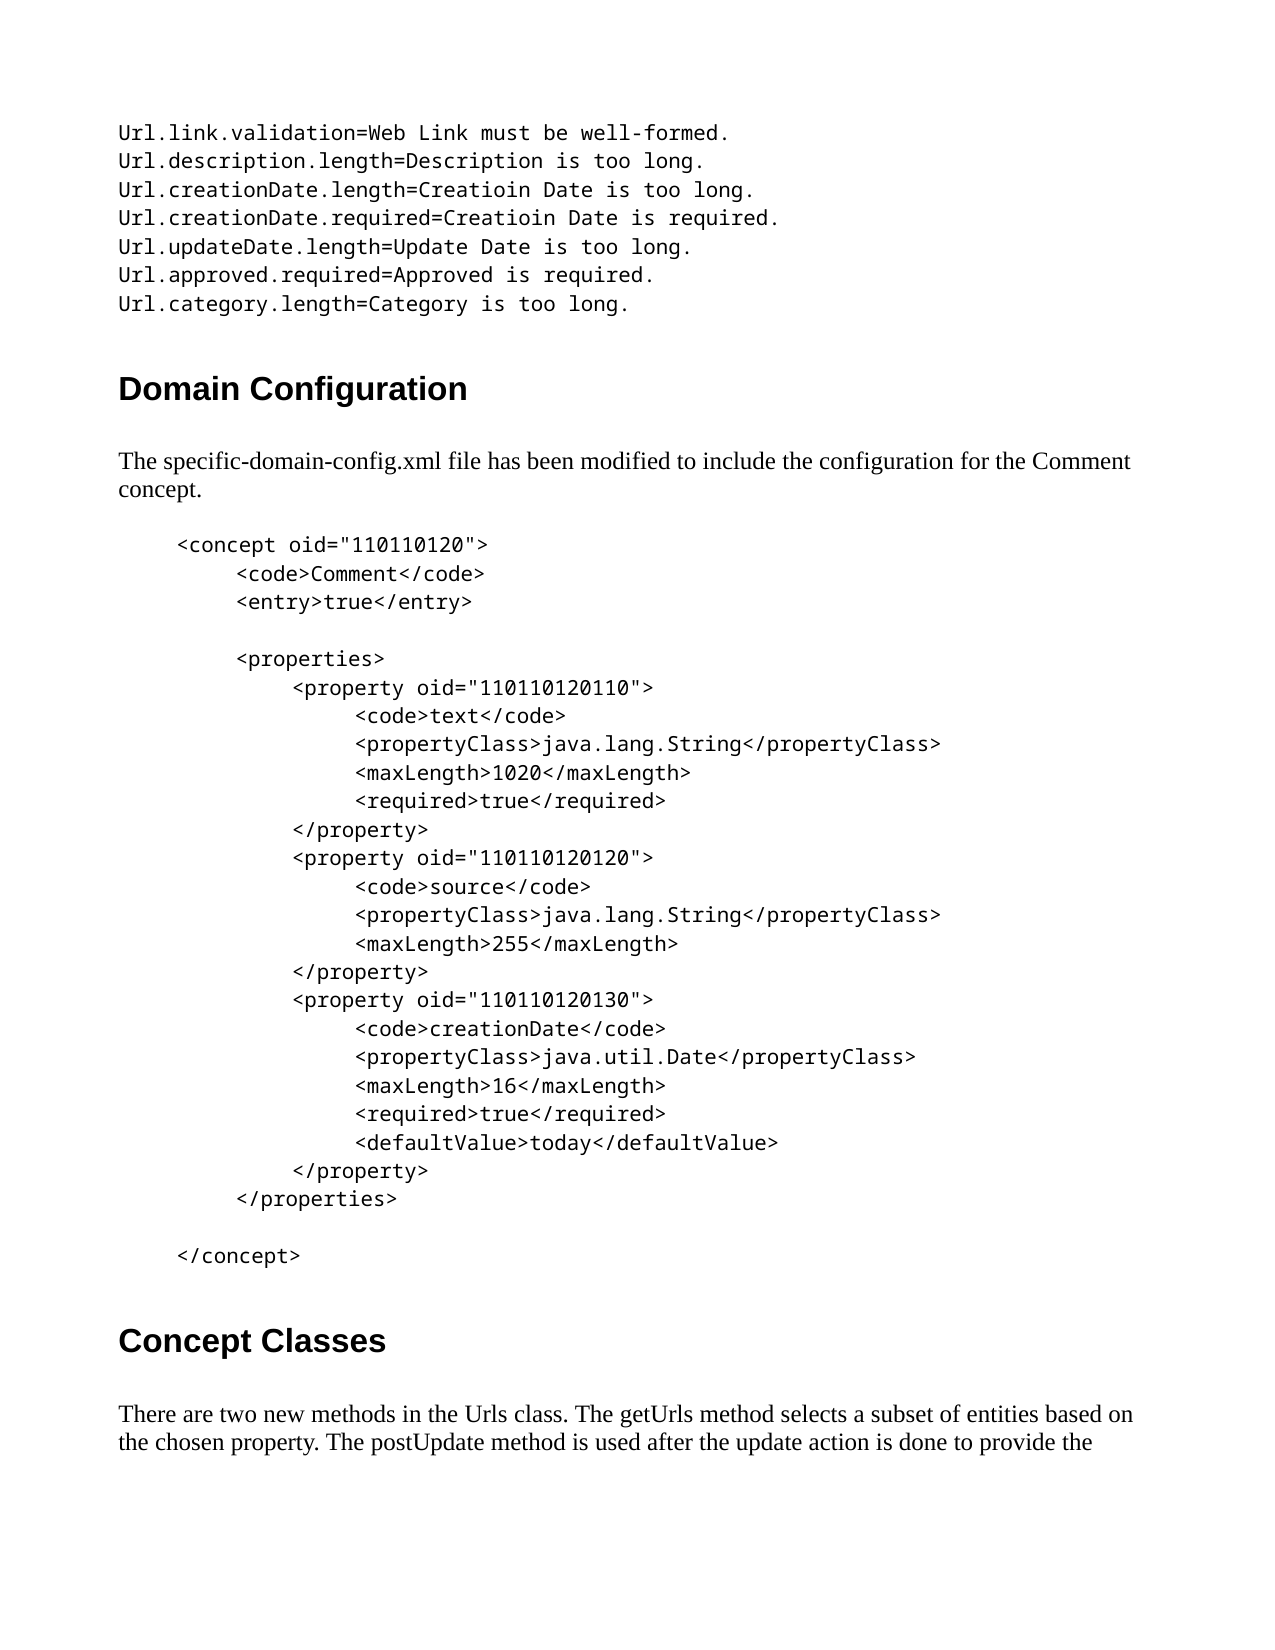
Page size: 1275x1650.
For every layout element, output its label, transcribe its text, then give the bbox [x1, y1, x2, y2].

text </concept> [118, 1241, 1157, 1270]
text The specific-domain-config.xml file has been modified to include the configuration for the Comment concept. [118, 447, 1157, 503]
text </property> [118, 1156, 1157, 1184]
text Url.creationDate.required=Creatioin Date is required. [118, 203, 1157, 232]
text <entry>true</entry> [118, 587, 1157, 616]
text <defaultValue>today</defaultValue> [118, 1128, 1157, 1156]
text <propertyClass>java.util.Date</propertyClass> [118, 1042, 1157, 1071]
text Url.category.length=Category is too long. [118, 289, 1157, 317]
text <code>creationDate</code> [118, 1014, 1157, 1042]
text Url.approved.required=Approved is required. [118, 260, 1157, 289]
text <maxLength>16</maxLength> [118, 1071, 1157, 1099]
text Url.creationDate.length=Creatioin Date is too long. [118, 175, 1157, 203]
text <maxLength>255</maxLength> [118, 929, 1157, 957]
text There are two new methods in the Urls class. The getUrls method selects a subset of entities based on the chosen property. The postUpdate method is used after the update action is done to provide the [118, 1400, 1157, 1456]
text Url.updateDate.length=Update Date is too long. [118, 232, 1157, 260]
text Url.link.validation=Web Link must be well-formed. [118, 118, 1157, 147]
text <required>true</required> [118, 1099, 1157, 1128]
text <property oid="110110120120"> [118, 843, 1157, 872]
text <required>true</required> [118, 786, 1157, 815]
text <code>source</code> [118, 872, 1157, 900]
text <code>text</code> [118, 701, 1157, 729]
text <propertyClass>java.lang.String</propertyClass> [118, 729, 1157, 758]
text <propertyClass>java.lang.String</propertyClass> [118, 900, 1157, 929]
text </property> [118, 957, 1157, 986]
text <concept oid="110110120"> [118, 531, 1157, 559]
text Url.description.length=Description is too long. [118, 147, 1157, 175]
subtitle Domain Configuration [118, 370, 1157, 407]
text </property> [118, 815, 1157, 843]
text </properties> [118, 1184, 1157, 1213]
subtitle Concept Classes [118, 1323, 1157, 1360]
text <properties> [118, 644, 1157, 673]
text <maxLength>1020</maxLength> [118, 758, 1157, 786]
text <property oid="110110120110"> [118, 673, 1157, 701]
text <property oid="110110120130"> [118, 986, 1157, 1014]
text <code>Comment</code> [118, 559, 1157, 587]
